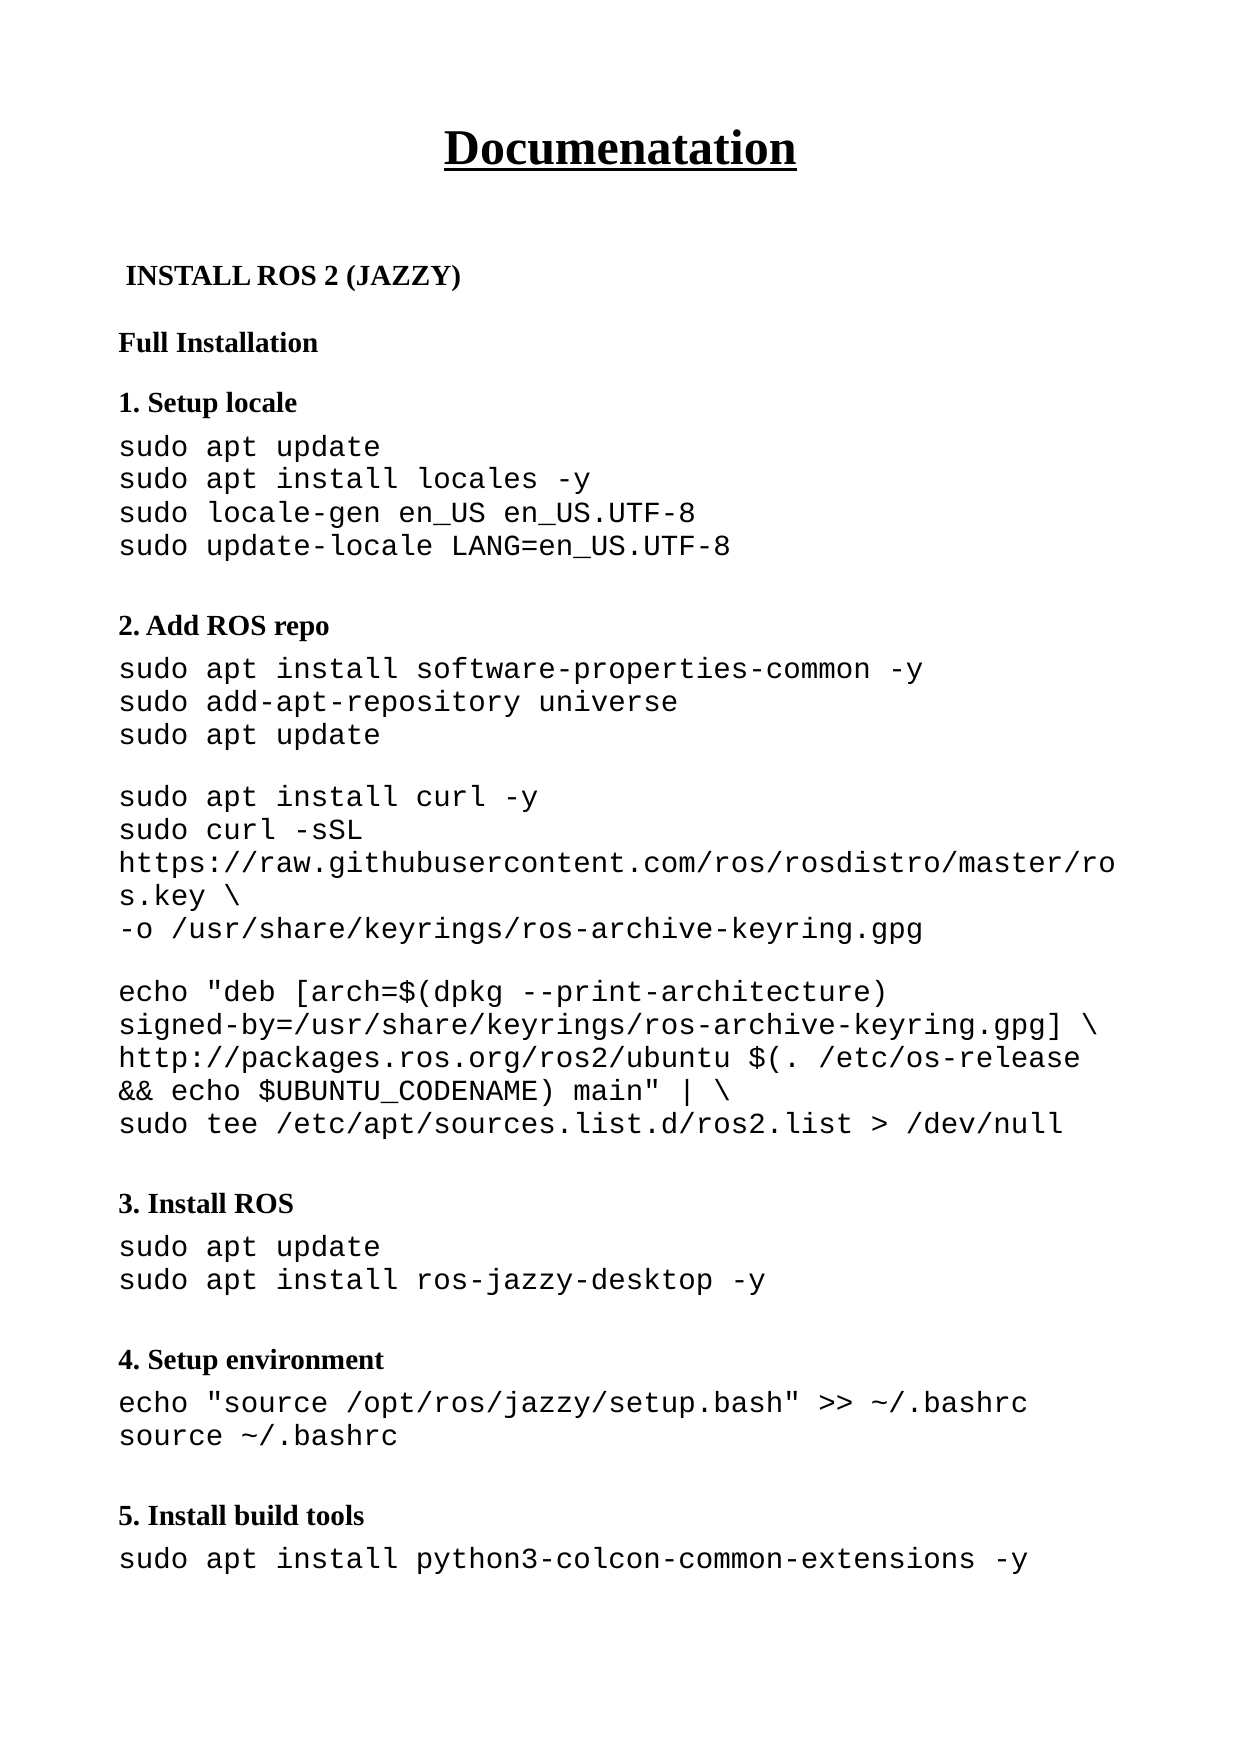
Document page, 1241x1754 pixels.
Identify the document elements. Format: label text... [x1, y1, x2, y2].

subtitle Full Installation [118, 325, 1122, 358]
text sudo apt install curl -y [118, 782, 1122, 815]
text sudo apt update [118, 720, 1122, 753]
text sudo apt install software-properties-common -y [118, 654, 1122, 687]
text sudo locale-gen en_US en_US.UTF-8 [118, 498, 1122, 531]
text sudo apt install ros-jazzy-desktop -y [118, 1265, 1122, 1298]
text sudo add-apt-repository universe [118, 687, 1122, 720]
text Documenatation [118, 118, 1122, 176]
text sudo apt update [118, 432, 1122, 465]
text sudo apt update [118, 1232, 1122, 1265]
text sudo update-locale LANG=en_US.UTF-8 [118, 531, 1122, 564]
text sudo curl -sSL https://raw.githubusercontent.com/ros/rosdistro/master/ros.key \ [118, 815, 1122, 914]
text source ~/.bashrc [118, 1421, 1122, 1454]
text echo "deb [arch=$(dpkg --print-architecture) signed-by=/usr/share/keyrings/ros-archive-keyring.gpg] \ [118, 977, 1122, 1043]
subtitle 1. Setup locale [118, 386, 1122, 419]
subtitle 2. Add ROS repo [118, 608, 1122, 641]
subtitle INSTALL ROS 2 (JAZZY) [118, 258, 1122, 292]
text sudo apt install python3-colcon-common-extensions -y [118, 1544, 1122, 1577]
text http://packages.ros.org/ros2/ubuntu $(. /etc/os-release && echo $UBUNTU_CODENAME) main" | \ [118, 1043, 1122, 1109]
text -o /usr/share/keyrings/ros-archive-keyring.gpg [118, 914, 1122, 947]
text sudo tee /etc/apt/sources.list.d/ros2.list > /dev/null [118, 1109, 1122, 1142]
subtitle 4. Setup environment [118, 1342, 1122, 1376]
subtitle 3. Install ROS [118, 1186, 1122, 1220]
text echo "source /opt/ros/jazzy/setup.bash" >> ~/.bashrc [118, 1388, 1122, 1421]
subtitle 5. Install build tools [118, 1498, 1122, 1532]
text sudo apt install locales -y [118, 465, 1122, 498]
